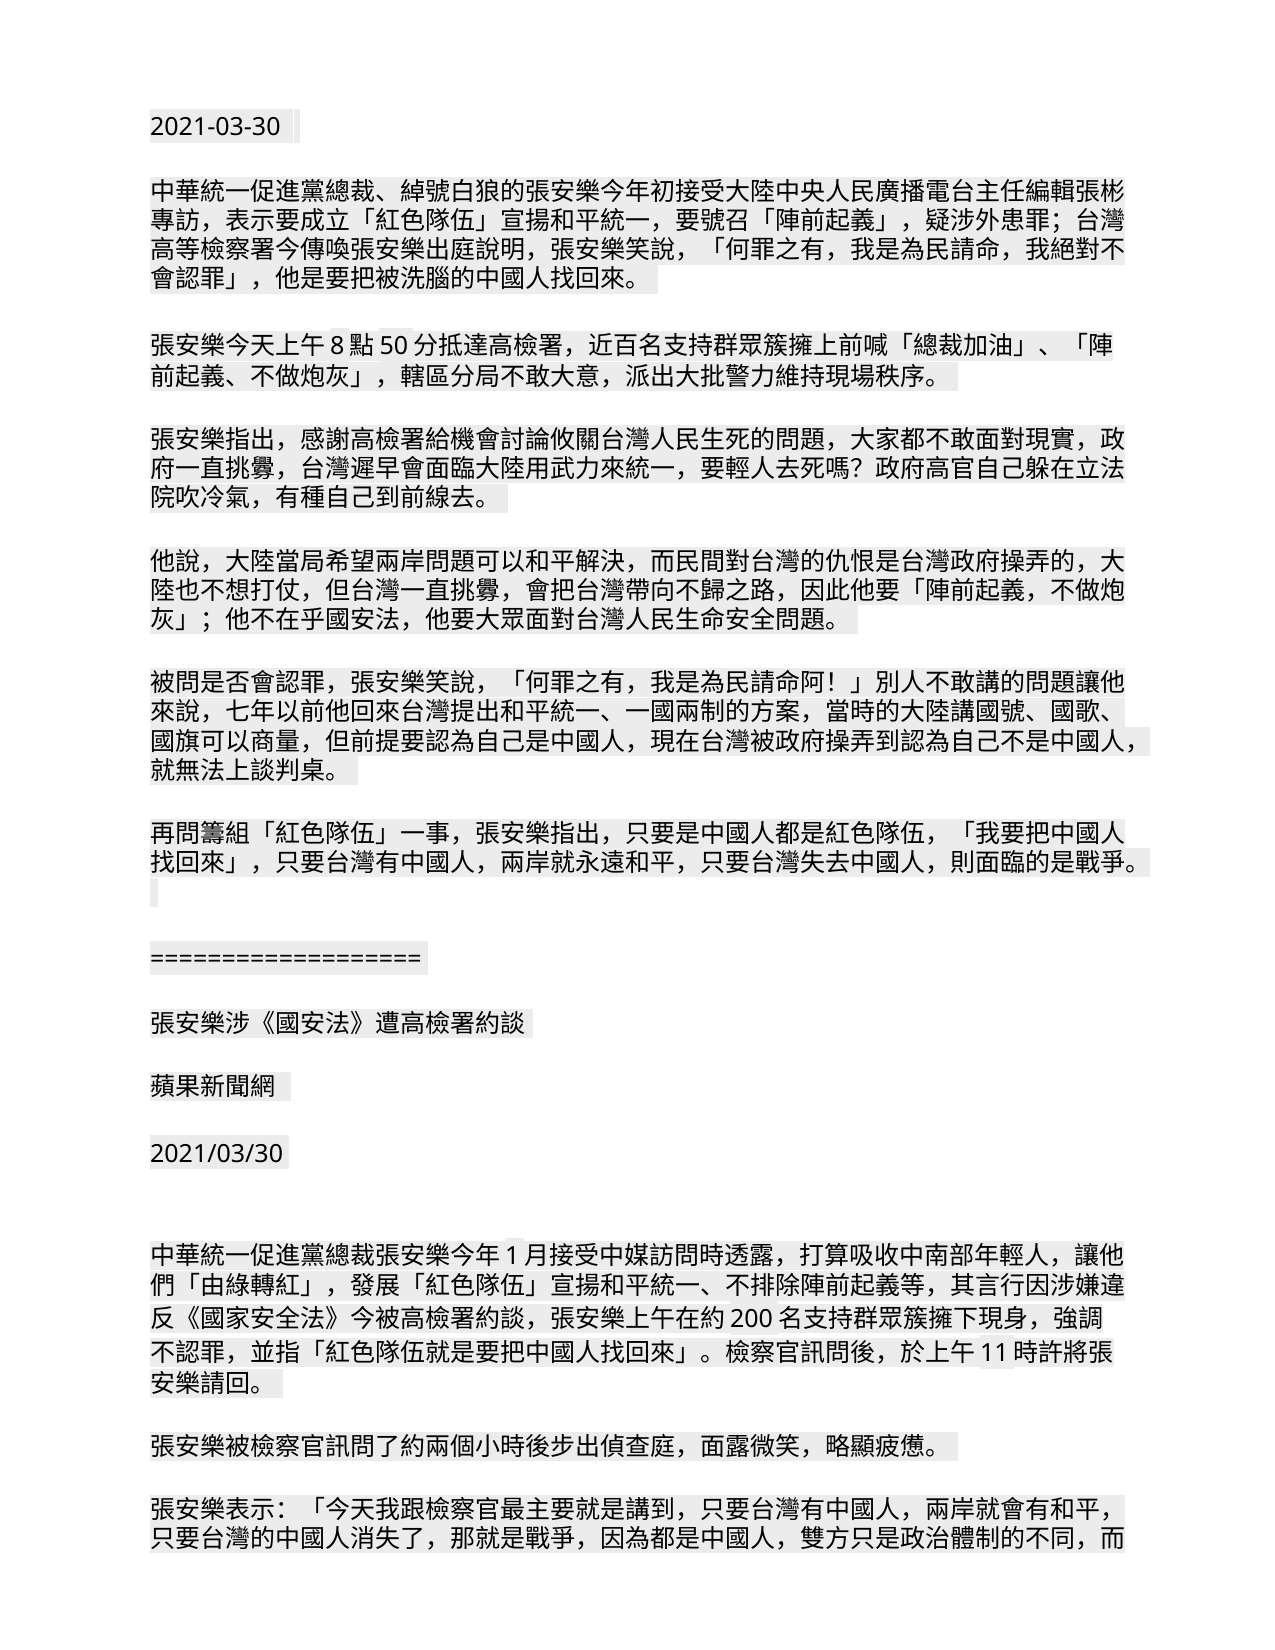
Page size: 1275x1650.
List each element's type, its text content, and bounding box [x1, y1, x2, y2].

text 陣前起義，不做炮灰 白狼是條好漢。這樣的人，鳳毛麟角，很少見了。 影片請見：https://bit.ly/3wfblka 陳真 2021. 04. 01. ================== 取自張安樂粉絲團 2021. 3. 30. 我在乎的是台灣人民生命財產的安全，不在乎什麼國安法！ 台獨政客們口口聲聲愛台灣，並以此口號操弄民粹、妖魔大陸、藉此騙得政權。執政後不思愛台灣就 “應該消彌戰禍，保護台灣人民生命財產的安全”。但這些政客們反而為了鞏固自己的權勢利益，變本加厲的挑釁大陸，終有一天會給台灣帶來戰禍，屆時犧牲的都是無辜的百姓，而他們早就帶著黃金美鈔逃之夭夭。 每思及此，唐詩裡「可憐無定河邊骨，猶是深閨夢裡人」，白骨嶙嶙散落在荒野間，白髮老母哭不見兒，妻尋不著夫，女等不著父的悲慘畫面立即浮現在腦海裡，盤旋縈繞不已。沉痛之餘覺得民眾不該被政客如此操弄，因此站出來公開呼籲大家在台獨挑起戰禍時要 “陣前起義、不做砲灰”！絕不讓「可憐白骨萬人塚，盡為政客覓權勢」的悲劇在台灣發生。 遺憾的是我們缺乏面對大眾的發聲管道，無法把聲音傳達給廣大民眾。這次台獨當局要以國安法辦我，正好給大家一個機會，清楚認識到這攸關台灣人民生死的嚴肅問題。 既然政客們挑起戰禍，就該自己去面對炮火，而不是驅使無辜人民作砲灰。只要大家站出來，大聲說出我們拒做砲灰，誰挑釁誰去死，就會逼使貪婪膽小的政客們收斂他們的台獨勾當，因而緩和兩岸的緊張局勢，進而保護了台灣人民生命財產的安全。這才是“真正的愛台灣、愛台灣的人民”！ 台獨當局害怕了，要以所謂的國安法來嚇我。無所謂，求仁得仁！ 張安樂 ================== 影／組「紅色隊伍」遭約談 張安樂出庭：為民請命何罪之有 聯合報 / 記者林孟潔／台北即時報導 2021-03-30 中華統一促進黨總裁、綽號白狼的張安樂今年初接受大陸中央人民廣播電台主任編輯張彬專訪，表示要成立「紅色隊伍」宣揚和平統一，要號召「陣前起義」，疑涉外患罪；台灣高等檢察署今傳喚張安樂出庭說明，張安樂笑說，「何罪之有，我是為民請命，我絕對不會認罪」，他是要把被洗腦的中國人找回來。 張安樂今天上午8點50分抵達高檢署，近百名支持群眾簇擁上前喊「總裁加油」、「陣前起義、不做炮灰」，轄區分局不敢大意，派出大批警力維持現場秩序。 張安樂指出，感謝高檢署給機會討論攸關台灣人民生死的問題，大家都不敢面對現實，政府一直挑釁，台灣遲早會面臨大陸用武力來統一，要輕人去死嗎？政府高官自己躲在立法院吹冷氣，有種自己到前線去。 他說，大陸當局希望兩岸問題可以和平解決，而民間對台灣的仇恨是台灣政府操弄的，大陸也不想打仗，但台灣一直挑釁，會把台灣帶向不歸之路，因此他要「陣前起義，不做炮灰」；他不在乎國安法，他要大眾面對台灣人民生命安全問題。 被問是否會認罪，張安樂笑說，「何罪之有，我是為民請命阿！」別人不敢講的問題讓他來說，七年以前他回來台灣提出和平統一、一國兩制的方案，當時的大陸講國號、國歌、國旗可以商量，但前提要認為自己是中國人，現在台灣被政府操弄到認為自己不是中國人，就無法上談判桌。 再問籌組「紅色隊伍」一事，張安樂指出，只要是中國人都是紅色隊伍，「我要把中國人找回來」，只要台灣有中國人，兩岸就永遠和平，只要台灣失去中國人，則面臨的是戰爭。 =================== 張安樂涉《國安法》遭高檢署約談 蘋果新聞網 2021/03/30 中華統一促進黨總裁張安樂今年1月接受中媒訪問時透露，打算吸收中南部年輕人，讓他們「由綠轉紅」，發展「紅色隊伍」宣揚和平統一、不排除陣前起義等，其言行因涉嫌違反《國家安全法》今被高檢署約談，張安樂上午在約200名支持群眾簇擁下現身，強調不認罪，並指「紅色隊伍就是要把中國人找回來」。檢察官訊問後，於上午11時許將張安樂請回。 張安樂被檢察官訊問了約兩個小時後步出偵查庭，面露微笑，略顯疲憊。 張安樂表示：「今天我跟檢察官最主要就是講到，只要台灣有中國人，兩岸就會有和平，只要台灣的中國人消失了，那就是戰爭，因為都是中國人，雙方只是政治體制的不同，而且制度是可以與時俱進的，大陸跟40年前不一樣嘛，台灣跟40年前也不一樣嘛，制度可以與時俱進。」 他說：「可是，從李登輝開始，把兩岸吵成敵對關係，就是一個台灣人會面臨的戰爭。年輕人生命還沒有開始，為什麼要為這些不負責任的政府官員去當砲灰呢，我們堅決反對，因為你只要不去挑釁，那兩岸可以和平發展，共享繁榮。你要挑釁最後發生了戰禍，讓年輕人在前線，我們堅決反對，就這麼簡單。」 他繼續說道：「大陸有講過，中國人不打中國人，可是如果你已經否認你是中國人的話，這句話就無效了嘛。但是這些年輕人都是受害人啊，被洗腦的，我們沒這管道去讓大家知道。」 受訪中也有支持者插話，「為誰而戰，為了哪個王八蛋我們中國人自己打中國人啊」、「你不承認你是中國人，不打你打誰」。張安樂受訪完，隨即上車離開。 張安樂今早穿著「台獨賣台 挑起戰禍 陣前起義 不做砲灰」的背心現身，約200名支持者到場為他打氣，不斷高喊「總裁加油」，張安樂也揮手對支持者微笑致意。 張安樂在進入高檢署前，受訪表示，「今天很感謝高檢署給我們這個機會，要討論一下悠關我們台灣人民生死的問題，大家都不敢面對現實，這個政府這樣搞下去一直挑釁，台灣遲早會面臨到大陸用武力來統一，怎麼辦？讓年輕人去死嗎？年輕人的生命還沒開始吔，你們這些人你要想想看，自己躲在立法院、吹冷氣，你有種自己到前線去嘛。」 他說，「大家都有孩子，誰願意嘛，不負責任，其實大陸民間對台灣的仇恨，是我們台灣政府操弄下來的，當局希望兩岸問題可以和平解決到現在為止，可是民間給他的壓力也很大，對不對，所以你現在台灣一直在挑釁，哪天跨過紅線以後怎麼辦？當然年輕人的生命還沒有開始，所以我們要陣前起義，不做砲灰。」 張安樂繼續說，「沈富雄講的很清楚，解放軍登陸我們就投降，我們幹嘛去當砲灰，蘇貞昌講說，打到最後一把掃帚，那是他耶，年輕人都死了耶，可憐無定河邊骨，猶是春閨夢裡人，今天我不在乎什麼國安法，你們弄我沒關係，我要把這個議題拿出來，這個悠關台灣人民生命財產安全的問題，我們要面對嘛！是不是，大家都是鴕鳥，不願意面對這個事情。」 他還說，「這個是我三年以前就開始在做的，但我們看他一直在挑釁，你到最後一定會有戰火，大陸也不想打仗啊，很清楚嘛，所謂九二共識，在一個中國原則之下，來講一個中國的含義可以有不一樣，對不對，大家在一個大中國之下，兩岸可以和平嘛，可以共同繁榮嘛，你要挑釁把台灣帶下不歸之路，怎麼辦？你陳亭妃也好，林昶佐也好，陳國勇（應為徐國勇）也好，蘇貞昌，到前線去啊，你不要讓年輕人去啊。」 張安樂發表完演說後，詢問在場的媒體有沒有什麼問題，有記者問他，「如果檢察官問你要不要認罪，你會怎麼回答」，張安樂笑著說「什麼認罪！何罪之有啊，我是為民請命，別人不敢講的問題、不願意碰的問題，面對，七年前我回來，我那時是提和平統一，一國兩制方案，當時我講過，在當時情況下，大陸講國號國歌國旗可以商量，前題是兩岸都是中國人，認為自己是中國人，我們可以坐下來談，你現在台灣已經被操弄的我不是中國人，無從談了嘛，沒有辦法在談判桌，你就沒有一個很好的條件。」 張安樂還說，當時他被前總統李登輝以組織犯罪來通緝，最後因為母親過世了，沒有任何負擔，他才決定回台，因為他認為台灣沒有人敢面對這件事情，「為什麼，因為我們沒有選票壓力，敢講真話，真話可能是忠言逆耳，可能比較刺耳，但大家試想一下，如果本來兩岸都是中國人，我們可以坐下來談，台灣現在不是中國人了，沒辦法坐下來談，我們將面臨更嚴肅的問題，時間轉移了嘛，對不對，我絕對不會認罪，何罪之有。」 記者又問，「你們現在真的有在籌組紅色隊伍嗎」，張安樂則回說，「只要是中國人，都是紅色隊伍，我所謂的紅色隊伍，是把中國人找回來耶，只要台灣有中國人，兩岸就永遠和平，台灣失去了中國人，我們面臨的就是戰爭，本來就是中國人，只是被李登輝以來洗腦以後（都不是了）」。 張安樂1月接受中國官媒廣播訪談時，高調表示打算找昔日兄弟參加活動及吸收中南部年輕人，發展「紅色隊伍」宣揚和平統一、不排除陣前起義，此話一出，引發陸委會及立委等關注。 立委林昶佐於本月19日在立法院質詢時，指出張安樂表示要發展紅色隊伍，吸收中南部年輕人由綠轉紅，甚至不排出陣前起義。行政院長蘇貞昌當場表示，一定會嚴格要求檢調單位依法偵辦。 [150, 75, 1125, 1553]
